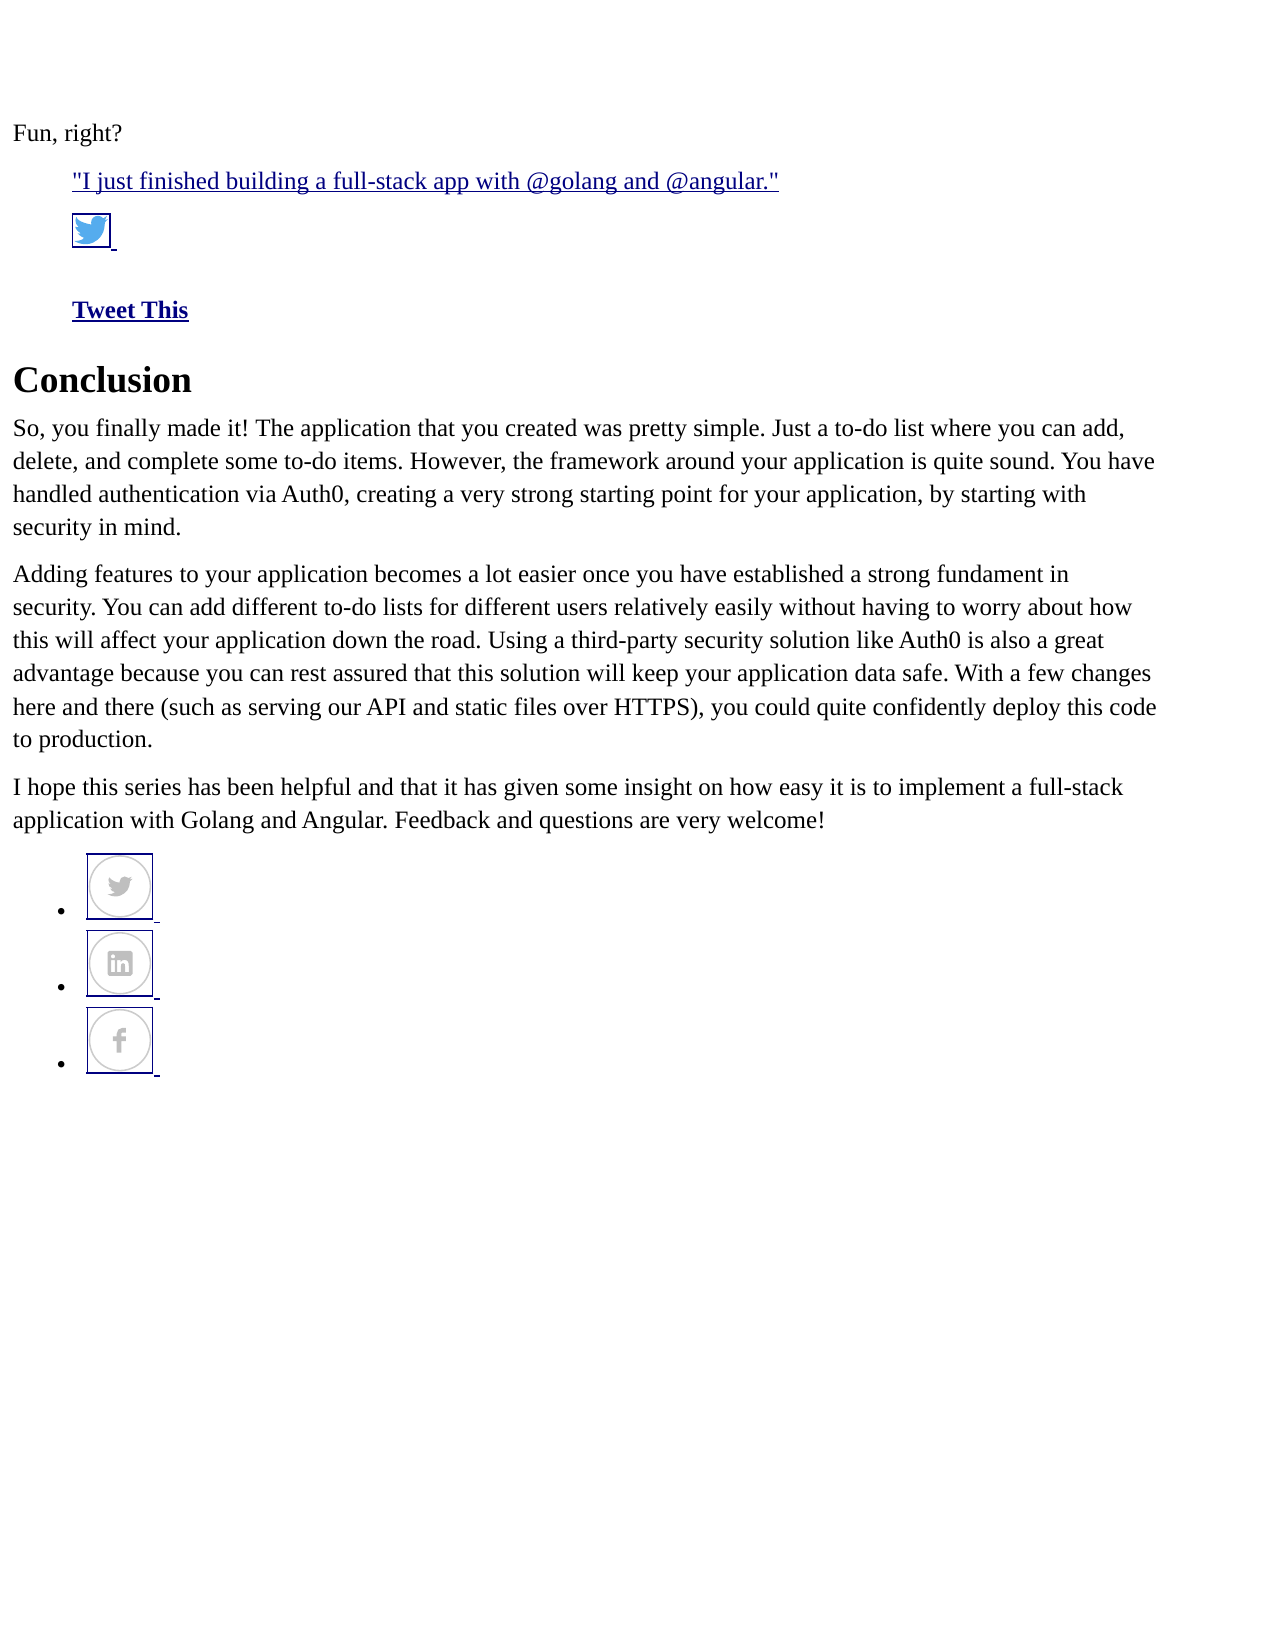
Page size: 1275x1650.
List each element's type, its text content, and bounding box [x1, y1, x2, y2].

text Adding features to your application becomes a lot easier once you have established a strong fundament in security. You can add different to-do lists for different users relatively easily without having to worry about how this will affect your application down the road. Using a third-party security solution like Auth0 is also a great advantage because you can rest assured that this solution will keep your application data safe. With a few changes here and there (such as serving our API and static files over HTTPS), you could quite confidently deploy this code to production. [13, 559, 1157, 753]
subtitle Tweet This [72, 295, 1098, 324]
text "I just finished building a full-stack app with @golang and @angular." [72, 166, 1098, 194]
text So, you finally made it! The application that you created was pretty simple. Just a to-do list where you can add, delete, and complete some to-do items. However, the framework around your application is quite sound. You have handled authentication via Auth0, creating a very strong starting point for your application, by starting with security in mind. [13, 413, 1157, 541]
text Fun, right? [13, 118, 1157, 147]
subtitle Conclusion [13, 357, 1157, 400]
text I hope this series has been helpful and that it has given some insight on how easy it is to implement a full-stack application with Golang and Angular. Feedback and questions are very welcome! [13, 772, 1157, 834]
